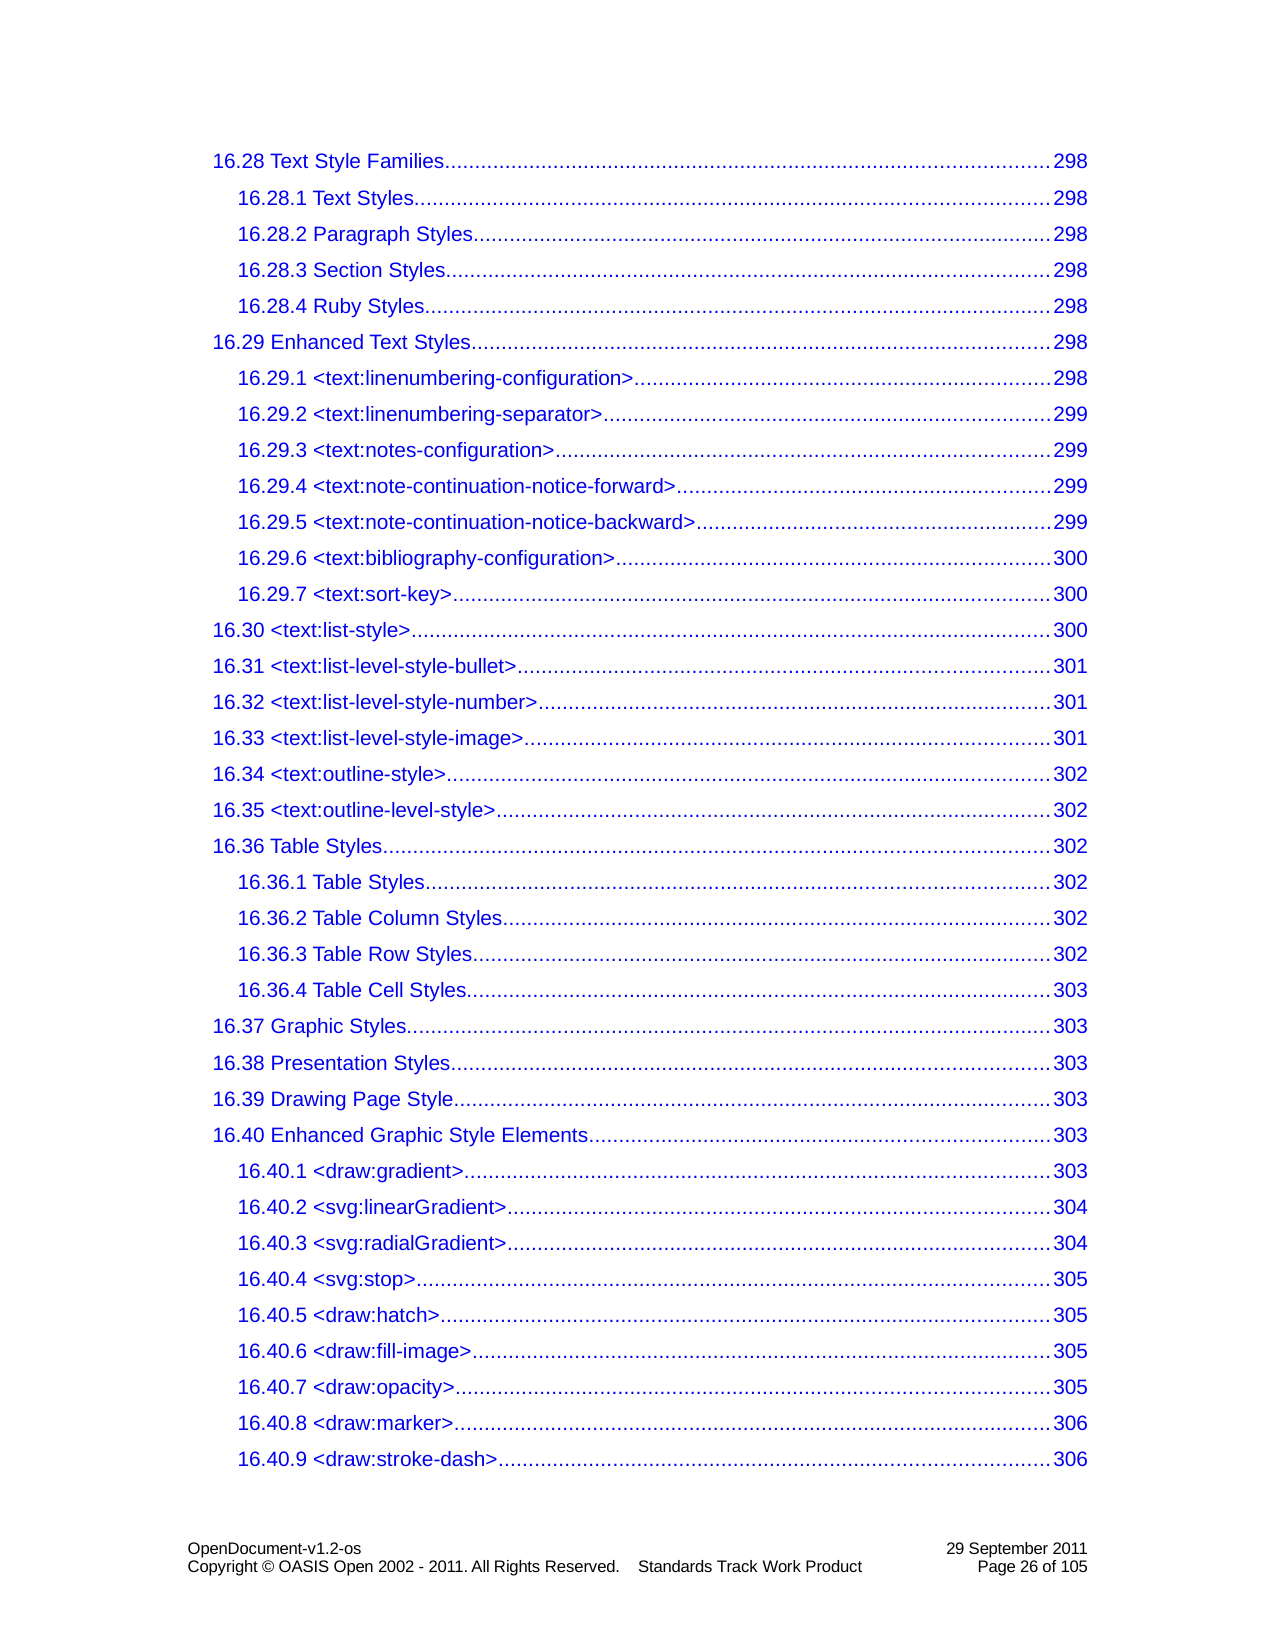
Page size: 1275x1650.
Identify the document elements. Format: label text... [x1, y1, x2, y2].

text 16.36 Table Styles 302 [212, 835, 1088, 858]
text 16.40 Enhanced Graphic Style Elements 303 [212, 1123, 1088, 1147]
text 16.29.3 <text:notes-configuration> 299 [237, 438, 1088, 462]
text 16.40.6 <draw:fill-image> 305 [237, 1339, 1088, 1363]
text 16.29.2 <text:linenumbering-separator> 299 [237, 402, 1088, 426]
text 16.40.9 <draw:stroke-dash> 306 [237, 1447, 1088, 1471]
text 16.30 <text:list-style> 300 [212, 618, 1088, 642]
text 16.28.1 Text Styles 298 [237, 186, 1088, 209]
text 16.33 <text:list-level-style-image> 301 [212, 727, 1088, 750]
text 16.40.7 <draw:opacity> 305 [237, 1375, 1088, 1399]
text 16.36.3 Table Row Styles 302 [237, 943, 1088, 966]
text 16.40.2 <svg:linearGradient> 304 [237, 1195, 1088, 1219]
text 16.29 Enhanced Text Styles 298 [212, 330, 1088, 354]
text 16.40.8 <draw:marker> 306 [237, 1411, 1088, 1435]
text 16.29.5 <text:note-continuation-notice-backward> 299 [237, 510, 1088, 534]
text 16.40.5 <draw:hatch> 305 [237, 1303, 1088, 1327]
text 16.29.4 <text:note-continuation-notice-forward> 299 [237, 474, 1088, 498]
text 16.40.3 <svg:radialGradient> 304 [237, 1231, 1088, 1255]
text 16.28.3 Section Styles 298 [237, 258, 1088, 282]
text 16.34 <text:outline-style> 302 [212, 763, 1088, 786]
text 16.29.1 <text:linenumbering-configuration> 298 [237, 366, 1088, 390]
text 16.39 Drawing Page Style 303 [212, 1087, 1088, 1111]
text 16.35 <text:outline-level-style> 302 [212, 799, 1088, 822]
text 16.29.7 <text:sort-key> 300 [237, 582, 1088, 606]
text 16.36.1 Table Styles 302 [237, 871, 1088, 894]
text 16.28 Text Style Families 298 [212, 150, 1088, 173]
text 16.40.1 <draw:gradient> 303 [237, 1159, 1088, 1183]
text 16.36.2 Table Column Styles 302 [237, 907, 1088, 930]
text 16.38 Presentation Styles 303 [212, 1051, 1088, 1074]
text 16.28.4 Ruby Styles 298 [237, 294, 1088, 318]
text 16.40.4 <svg:stop> 305 [237, 1267, 1088, 1291]
text 16.36.4 Table Cell Styles 303 [237, 979, 1088, 1002]
text 16.37 Graphic Styles 303 [212, 1015, 1088, 1038]
text 16.32 <text:list-level-style-number> 301 [212, 691, 1088, 714]
text 16.28.2 Paragraph Styles 298 [237, 222, 1088, 246]
text 16.29.6 <text:bibliography-configuration> 300 [237, 546, 1088, 570]
text 16.31 <text:list-level-style-bullet> 301 [212, 654, 1088, 678]
